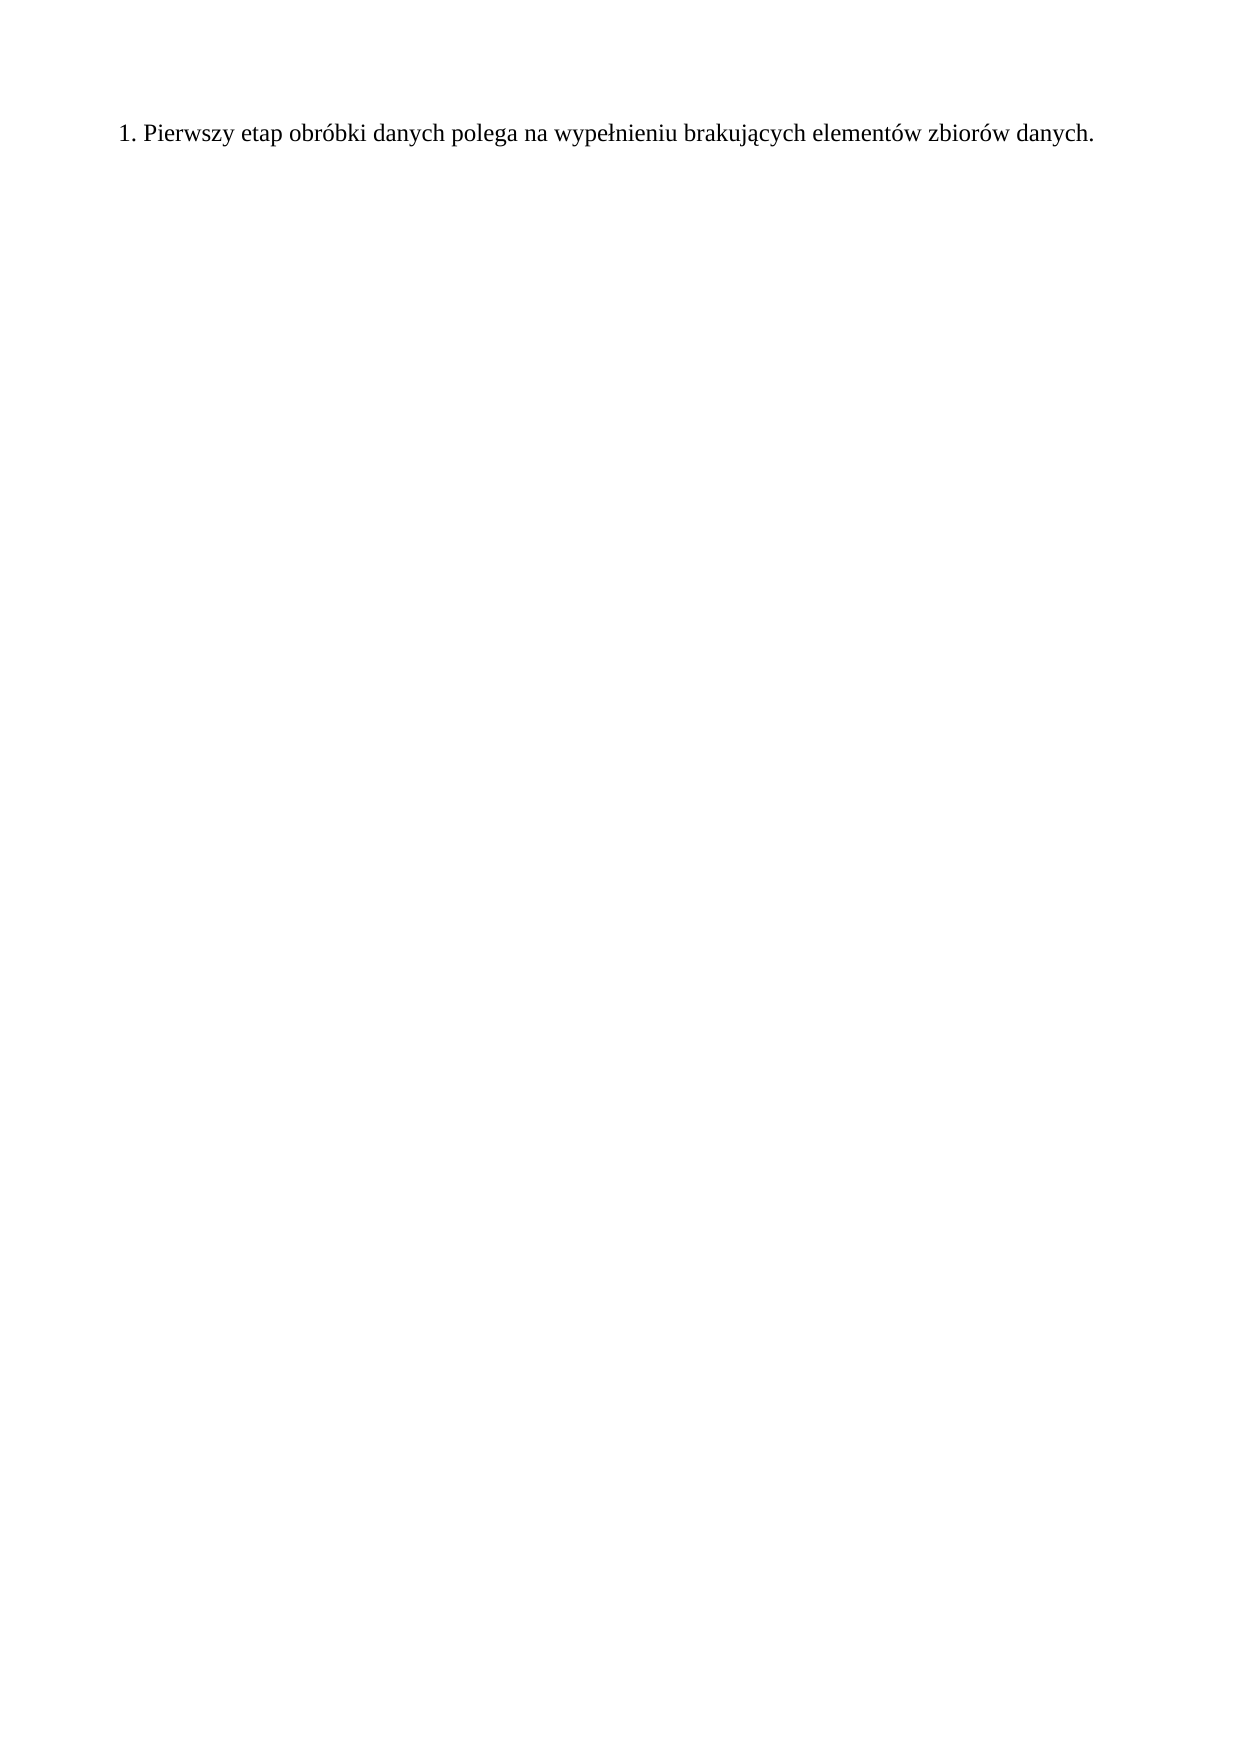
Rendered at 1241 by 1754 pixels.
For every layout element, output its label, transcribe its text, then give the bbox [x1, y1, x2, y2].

text 1. Pierwszy etap obróbki danych polega na wypełnieniu brakujących elementów zbiorów danych. [118, 118, 1122, 147]
